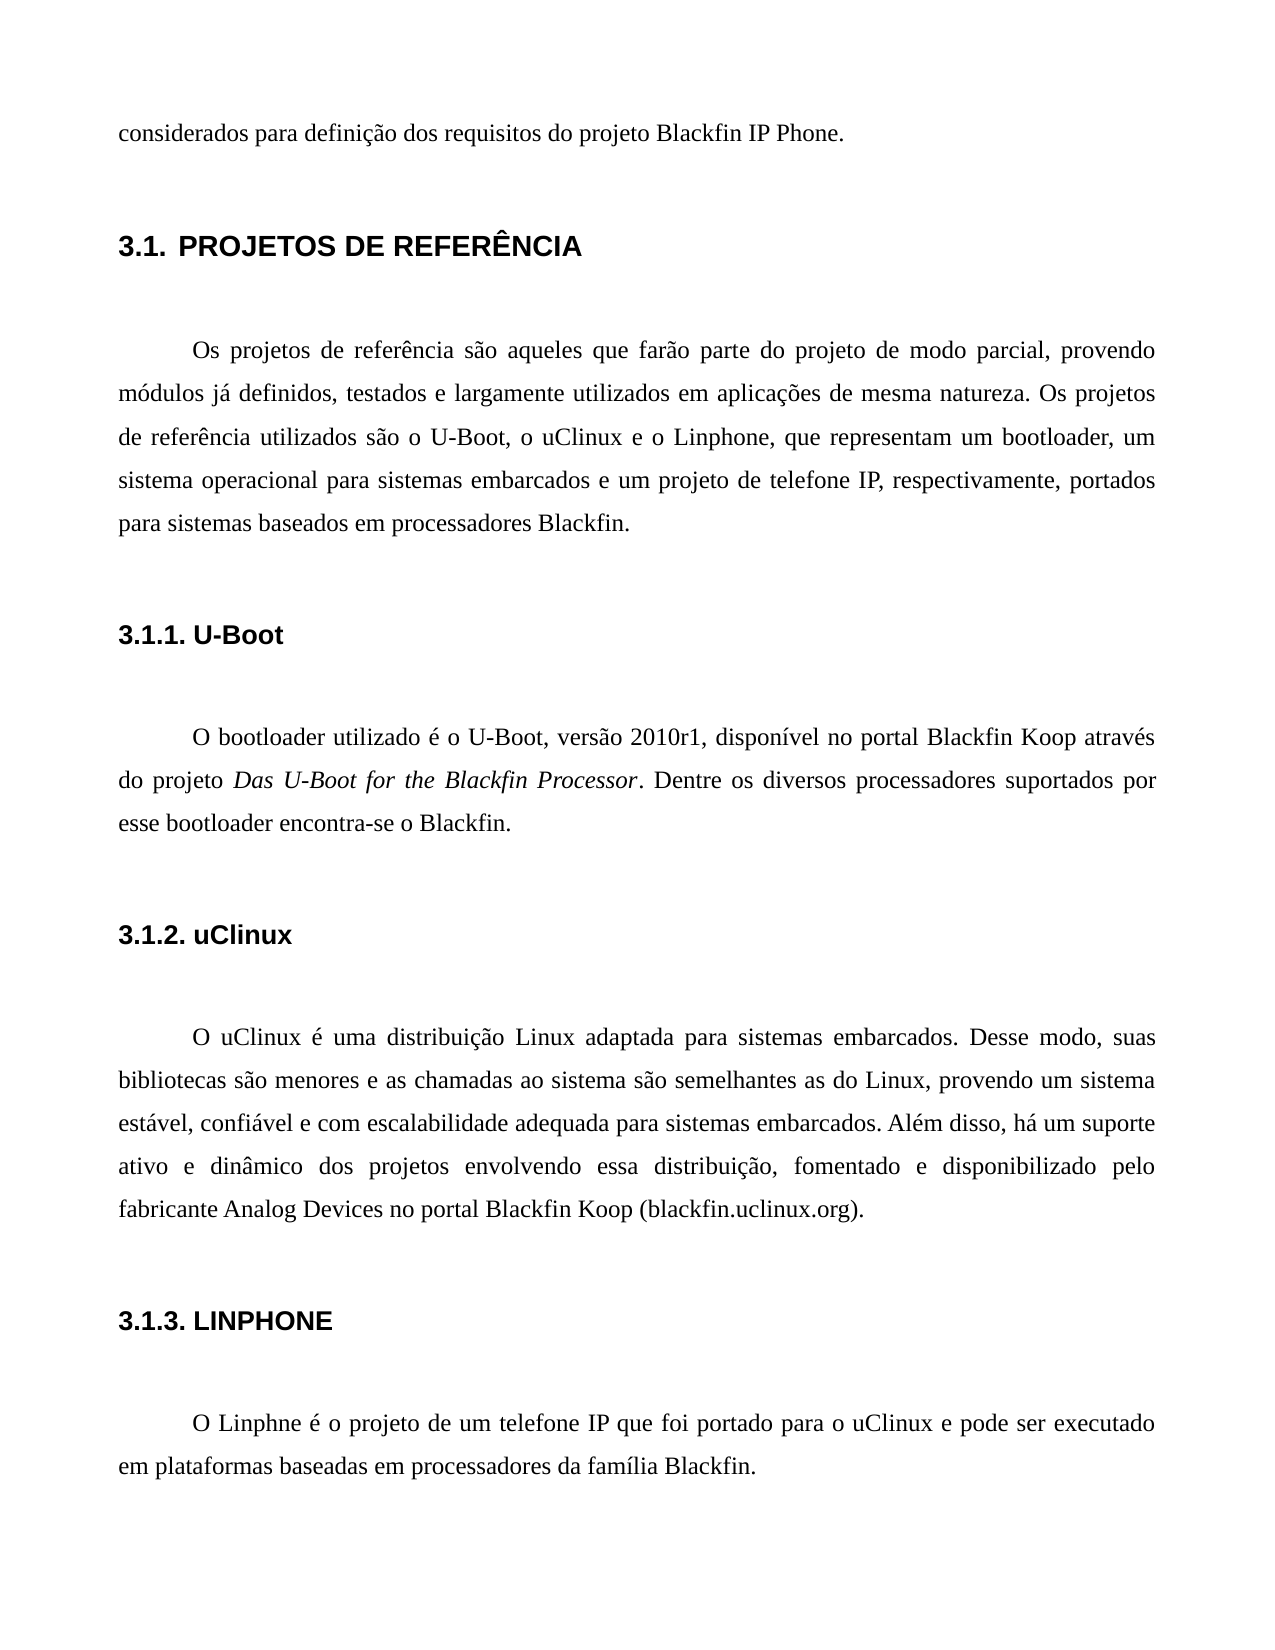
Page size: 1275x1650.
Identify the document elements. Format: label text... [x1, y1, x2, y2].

subtitle PROJETOS DE REFERÊNCIA [118, 229, 1157, 263]
text O Linphne é o projeto de um telefone IP que foi portado para o uClinux e pode ser executado em plataformas baseadas em processadores da família Blackfin. [118, 1408, 1157, 1480]
subtitle uClinux [118, 919, 1157, 950]
subtitle LINPHONE [118, 1305, 1157, 1337]
text O bootloader utilizado é o U-Boot, versão 2010r1, disponível no portal Blackfin Koop através do projeto Das U-Boot for the Blackfin Processor. Dentre os diversos processadores suportados por esse bootloader encontra-se o Blackfin. [118, 722, 1157, 837]
text considerados para definição dos requisitos do projeto Blackfin IP Phone. [118, 118, 1157, 147]
subtitle U-Boot [118, 619, 1157, 650]
text O uClinux é uma distribuição Linux adaptada para sistemas embarcados. Desse modo, suas bibliotecas são menores e as chamadas ao sistema são semelhantes as do Linux, provendo um sistema estável, confiável e com escalabilidade adequada para sistemas embarcados. Além disso, há um suporte ativo e dinâmico dos projetos envolvendo essa distribuição, fomentado e disponibilizado pelo fabricante Analog Devices no portal Blackfin Koop (blackfin.uclinux.org). [118, 1022, 1157, 1223]
text Os projetos de referência são aqueles que farão parte do projeto de modo parcial, provendo módulos já definidos, testados e largamente utilizados em aplicações de mesma natureza. Os projetos de referência utilizados são o U-Boot, o uClinux e o Linphone, que representam um bootloader, um sistema operacional para sistemas embarcados e um projeto de telefone IP, respectivamente, portados para sistemas baseados em processadores Blackfin. [118, 335, 1157, 537]
